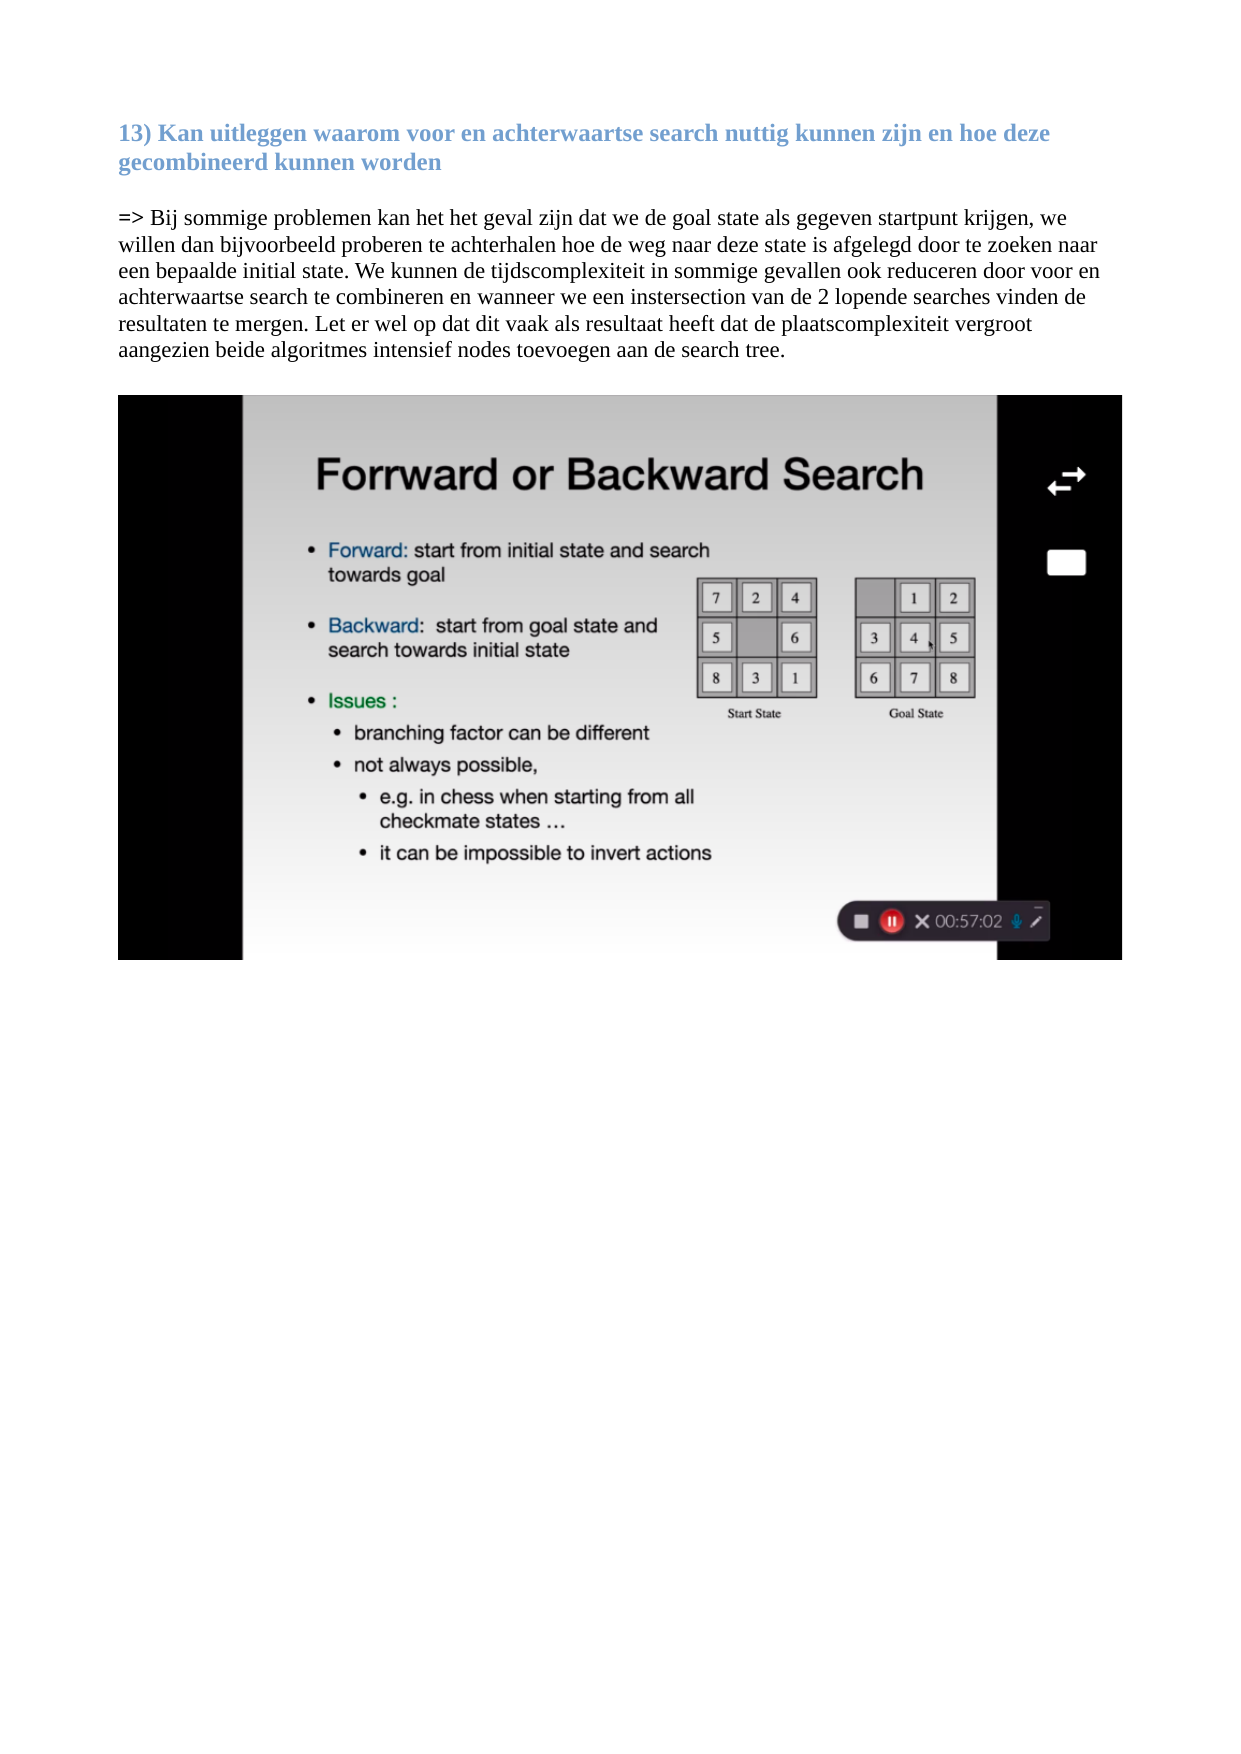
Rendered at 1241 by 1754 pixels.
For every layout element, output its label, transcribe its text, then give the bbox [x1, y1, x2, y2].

text 13) Kan uitleggen waarom voor en achterwaartse search nuttig kunnen zijn en hoe deze gecombineerd kunnen worden [118, 118, 1122, 176]
text => Bij sommige problemen kan het het geval zijn dat we de goal state als gegeven startpunt krijgen, we willen dan bijvoorbeeld proberen te achterhalen hoe de weg naar deze state is afgelegd door te zoeken naar een bepaalde initial state. We kunnen de tijdscomplexiteit in sommige gevallen ook reduceren door voor en achterwaartse search te combineren en wanneer we een instersection van de 2 lopende searches vinden de resultaten te mergen. Let er wel op dat dit vaak als resultaat heeft dat de plaatscomplexiteit vergroot aangezien beide algoritmes intensief nodes toevoegen aan de search tree. [118, 204, 1122, 362]
picture [118, 395, 1123, 960]
